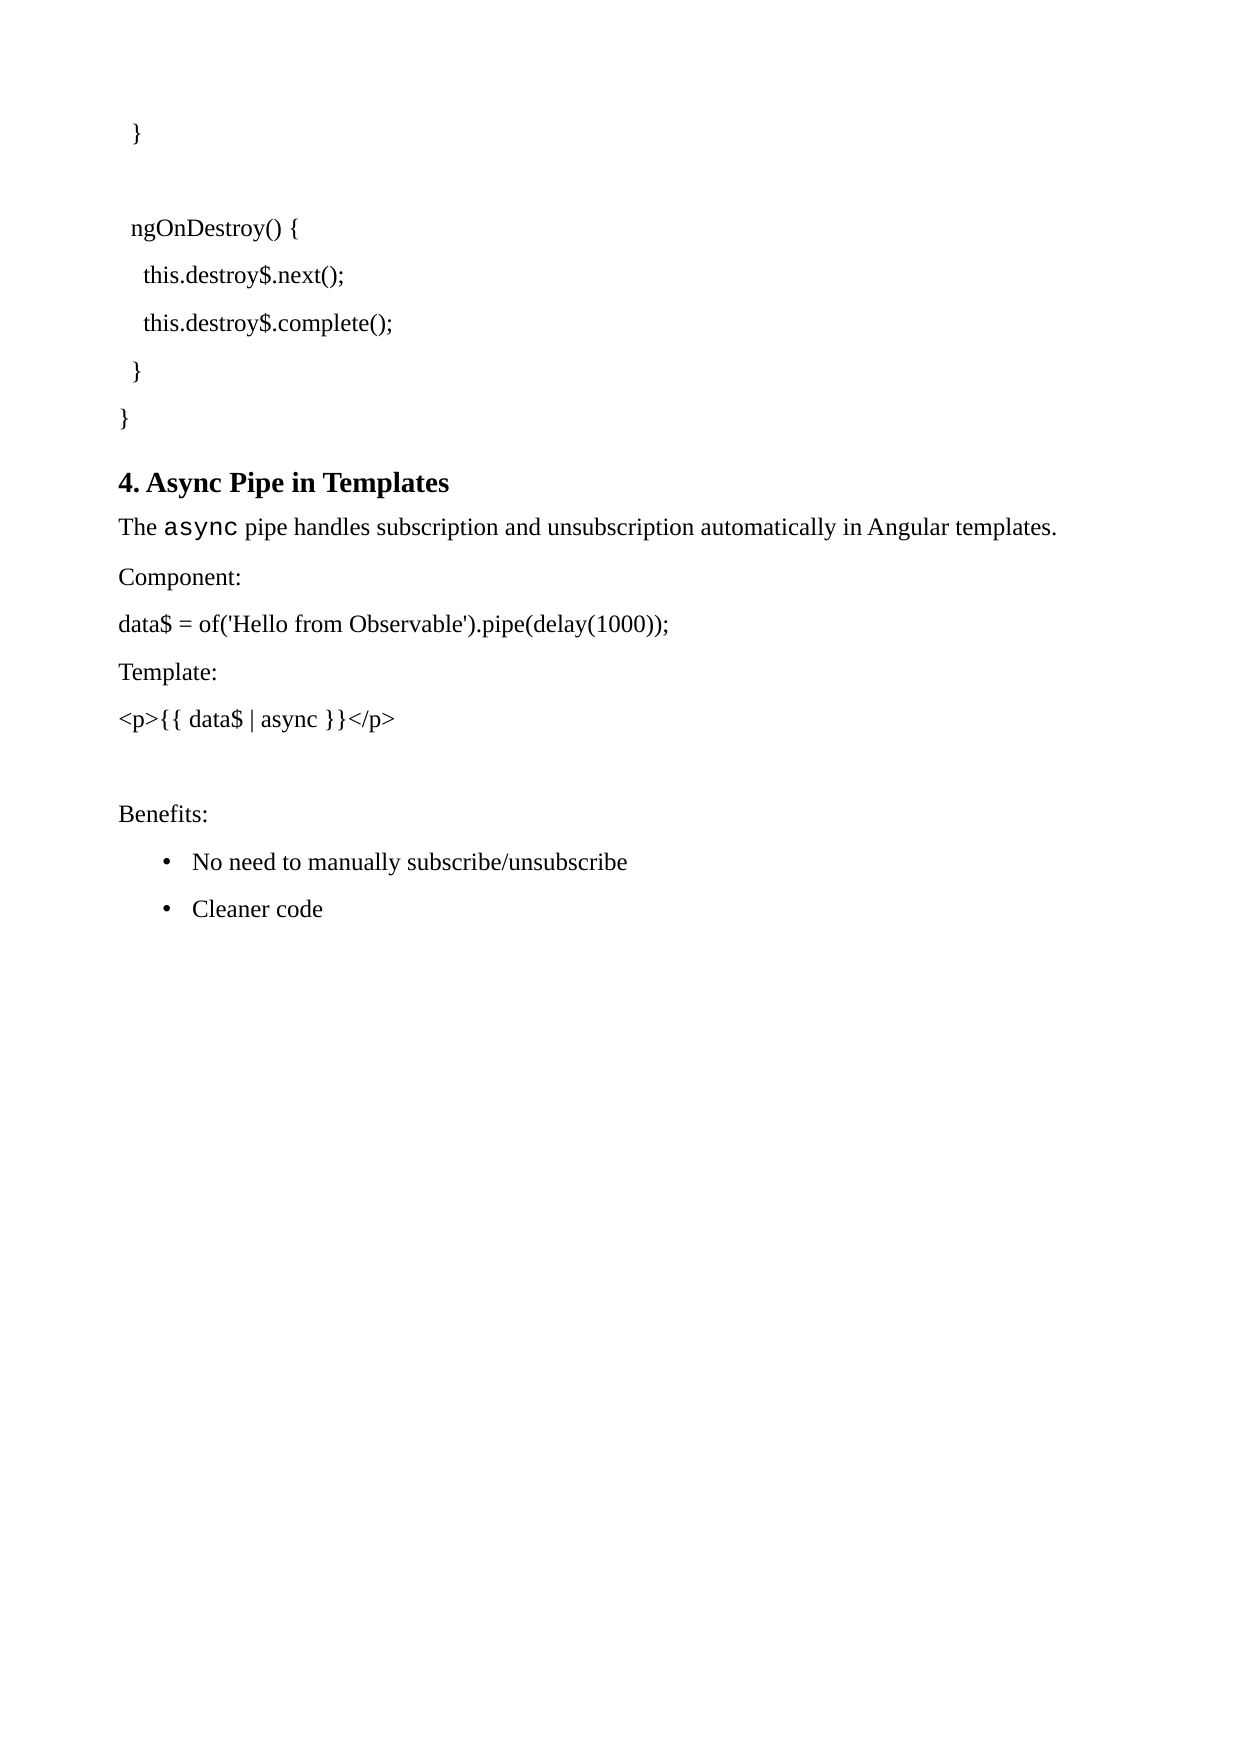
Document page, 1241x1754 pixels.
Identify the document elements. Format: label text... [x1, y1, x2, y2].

text } [118, 403, 1122, 432]
text } [118, 356, 1122, 384]
text The async pipe handles subscription and unsubscription automatically in Angular templates. [118, 512, 1122, 542]
text <p>{{ data$ | async }}</p> [118, 704, 1122, 733]
text this.destroy$.next(); [118, 261, 1122, 289]
list No need to manually subscribe/unsubscribe [162, 847, 1122, 876]
text data$ = of('Hello from Observable').pipe(delay(1000)); [118, 609, 1122, 638]
text Template: [118, 657, 1122, 686]
text Component: [118, 562, 1122, 590]
subtitle 4. Async Pipe in Templates [118, 466, 1122, 499]
list Cleaner code [162, 894, 1122, 923]
text Benefits: [118, 799, 1122, 828]
text ngOnDestroy() { [118, 213, 1122, 242]
text this.destroy$.complete(); [118, 308, 1122, 337]
text } [118, 118, 1122, 147]
